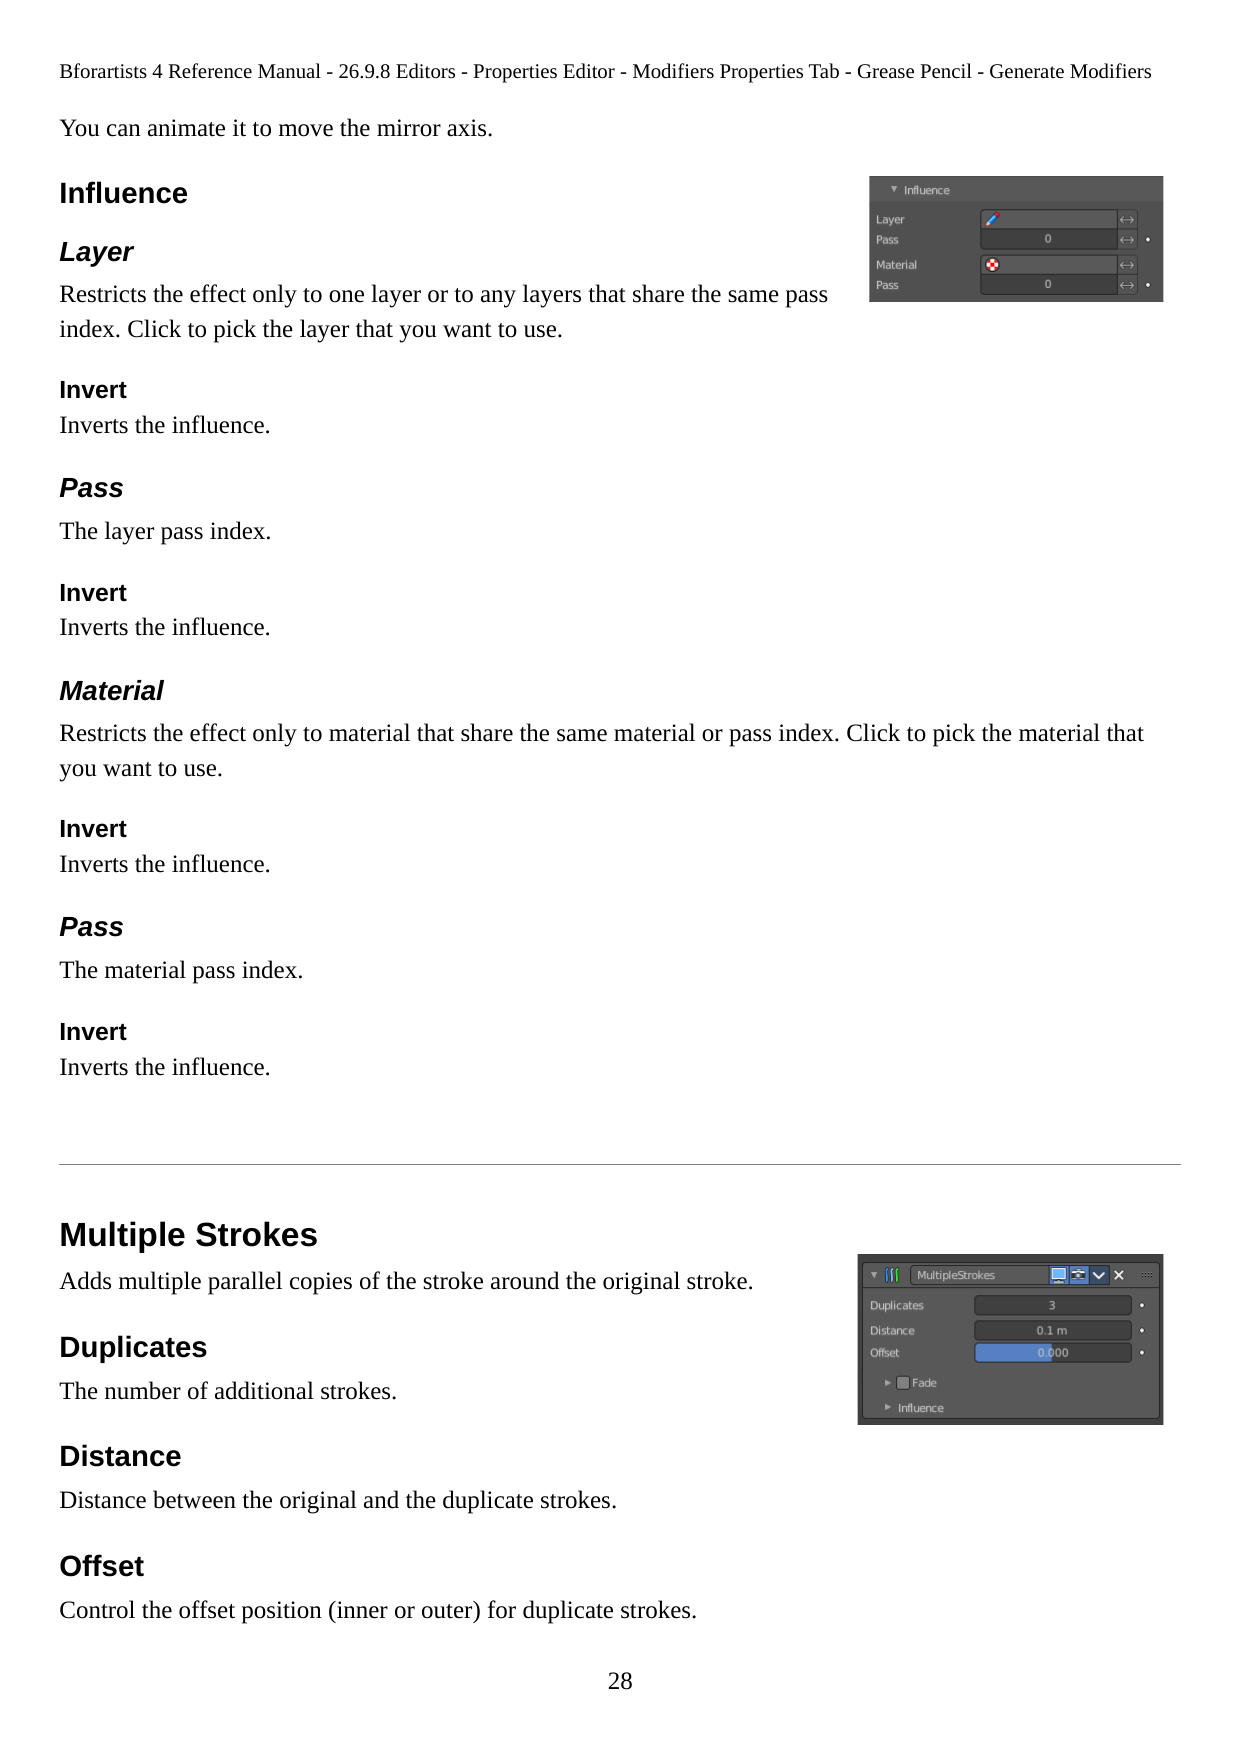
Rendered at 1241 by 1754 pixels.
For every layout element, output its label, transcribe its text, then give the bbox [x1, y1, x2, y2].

text Inverts the influence. [59, 410, 1181, 439]
text The layer pass index. [59, 516, 1181, 545]
subtitle Invert [59, 814, 1181, 843]
subtitle Influence [59, 176, 869, 210]
subtitle Invert [59, 375, 1181, 404]
subtitle Pass [59, 472, 1181, 504]
text Restricts the effect only to material that share the same material or pass index. Click to pick the material that you want to use. [59, 718, 1181, 782]
text Restricts the effect only to one layer or to any layers that share the same pass index. Click to pick the layer that you want to use. [59, 279, 1181, 343]
text Distance between the original and the duplicate strokes. [59, 1486, 1181, 1514]
subtitle Distance [59, 1439, 1181, 1473]
subtitle Invert [59, 1017, 1181, 1045]
subtitle Pass [59, 911, 1181, 943]
subtitle Offset [59, 1549, 1181, 1583]
subtitle Layer [59, 235, 869, 267]
text You can animate it to move the mirror axis. [59, 113, 1181, 141]
text Adds multiple parallel copies of the stroke around the original stroke. [59, 1266, 857, 1294]
text Inverts the influence. [59, 849, 1181, 878]
text Control the offset position (inner or outer) for duplicate strokes. [59, 1596, 1181, 1624]
subtitle [1164, 176, 1181, 210]
text Inverts the influence. [59, 1052, 1181, 1080]
subtitle Duplicates [59, 1329, 857, 1363]
subtitle Material [59, 674, 1181, 706]
text The material pass index. [59, 955, 1181, 984]
subtitle Multiple Strokes [59, 1215, 1181, 1253]
subtitle [1164, 1329, 1181, 1363]
subtitle [1164, 235, 1181, 267]
subtitle Invert [59, 578, 1181, 606]
picture [869, 176, 1164, 302]
text Inverts the influence. [59, 612, 1181, 641]
text The number of additional strokes. [59, 1376, 857, 1404]
picture [857, 1254, 1164, 1425]
